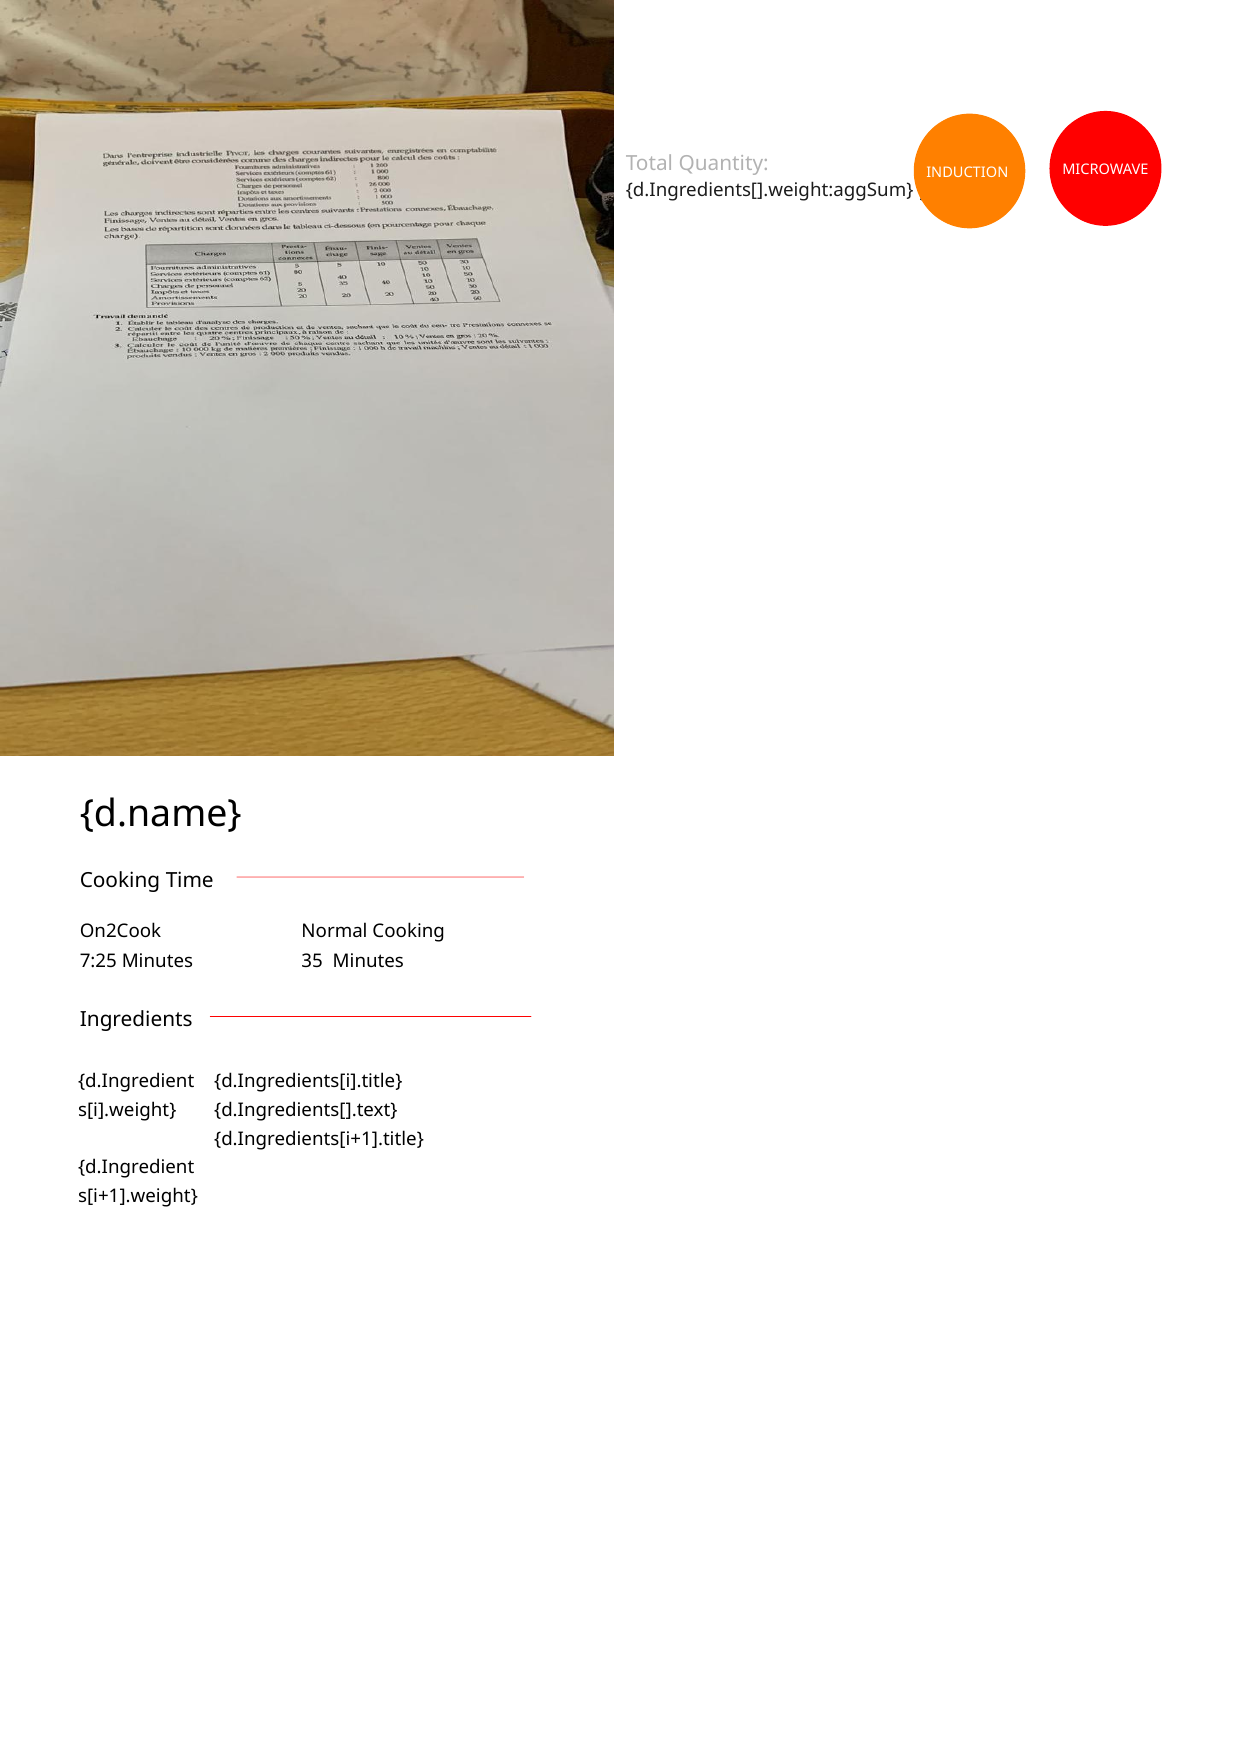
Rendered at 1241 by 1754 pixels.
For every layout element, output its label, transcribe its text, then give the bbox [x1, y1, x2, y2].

table_header Total Quantity: {d.Ingredients[].weight:aggSum} g [620, 24, 1240, 1280]
picture [0, 0, 614, 756]
table_header {d.name} Cooking Time On2Cook Normal Cooking 7:25 Minutes 35 Minutes Ingredients [0, 24, 620, 1280]
picture [149, 985, 595, 1047]
picture [182, 846, 580, 908]
table_header {d.Ingredients[i].weight} {d.Ingredients[i+1].weight} [72, 1061, 208, 1217]
table_header {d.Ingredients[i].title} {d.Ingredients[].text} {d.Ingredients[i+1].title} [208, 1061, 620, 1217]
